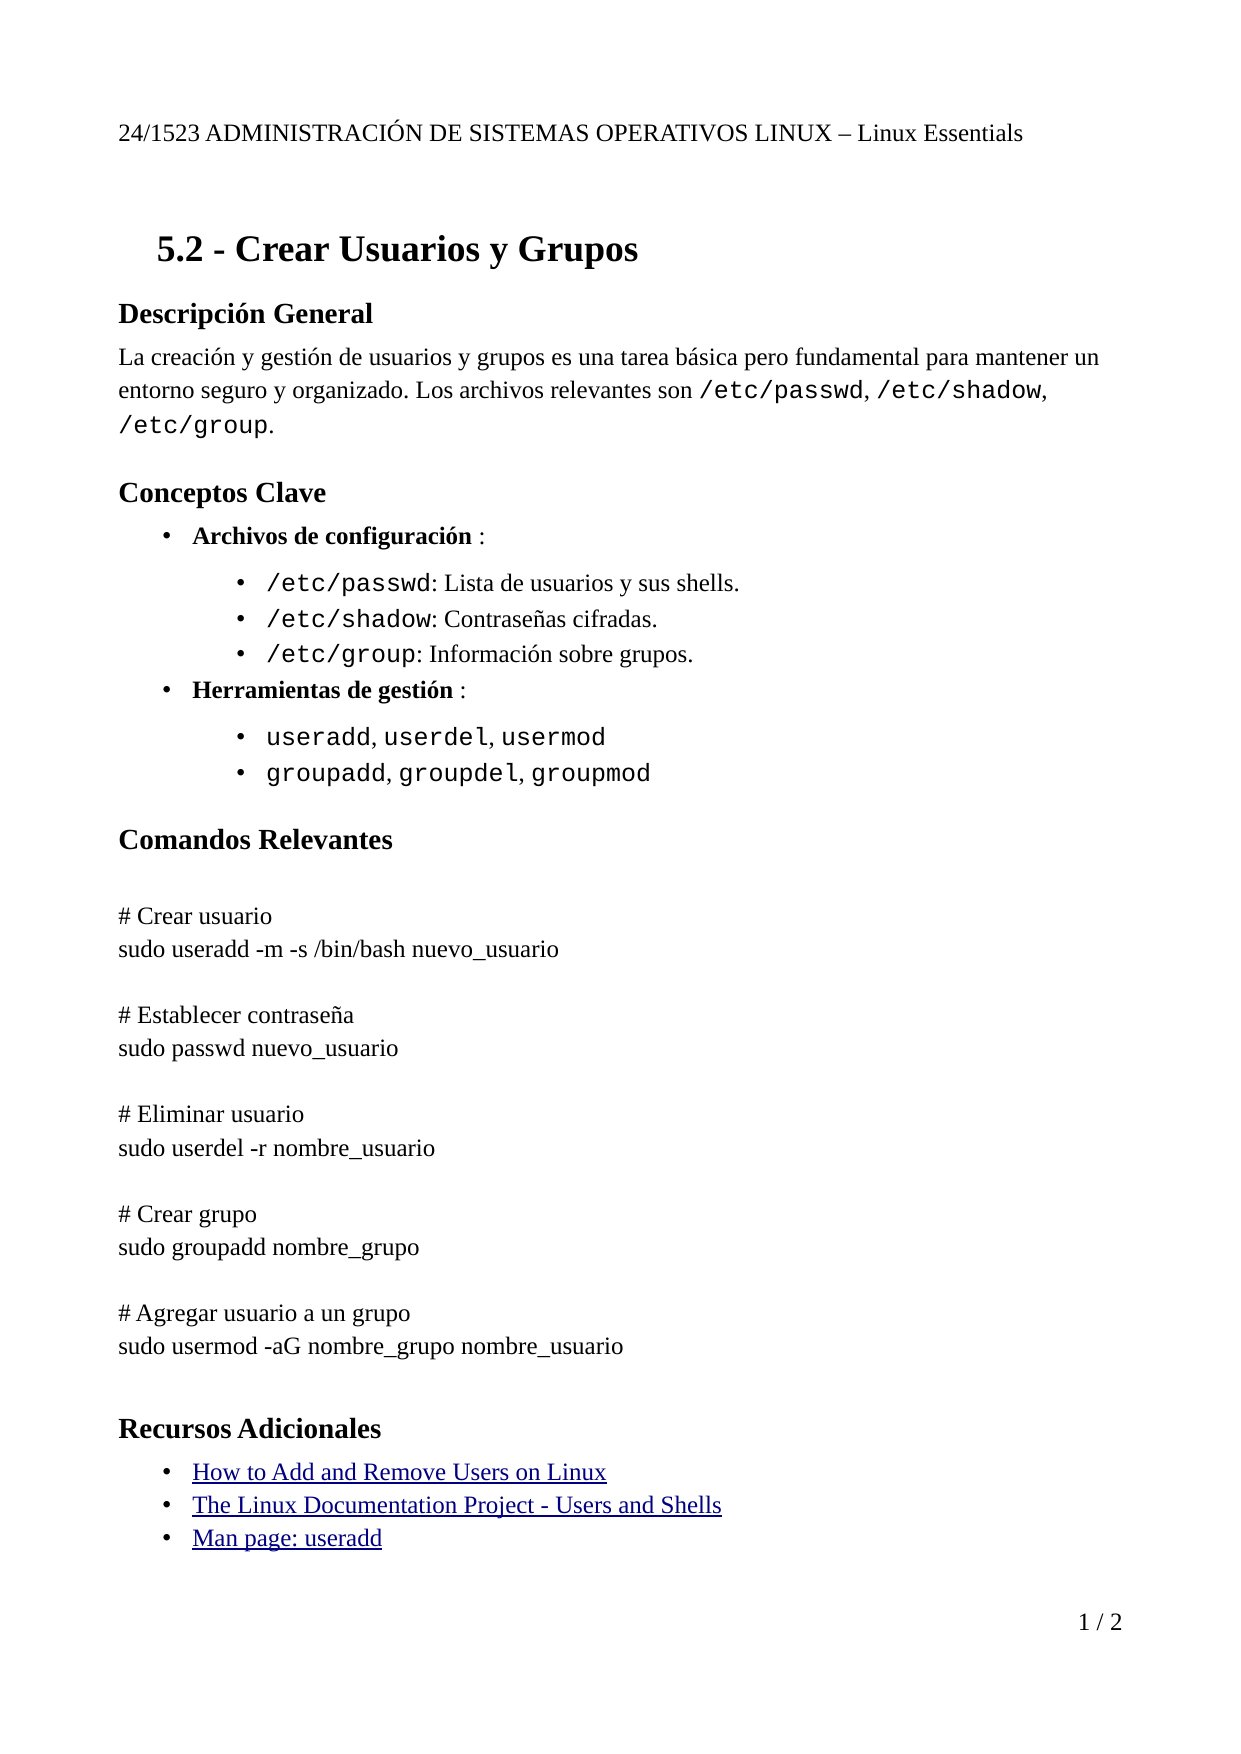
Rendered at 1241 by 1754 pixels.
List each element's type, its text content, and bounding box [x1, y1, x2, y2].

list /etc/group: Información sobre grupos. [236, 639, 1122, 670]
list /etc/shadow: Contraseñas cifradas. [236, 604, 1122, 635]
subtitle Conceptos Clave [118, 475, 1122, 508]
text # Crear usuario [118, 901, 1122, 930]
text # Eliminar usuario [118, 1099, 1122, 1128]
text # Establecer contraseña [118, 1001, 1122, 1029]
text # Agregar usuario a un grupo [118, 1298, 1122, 1326]
text sudo userdel -r nombre_usuario [118, 1133, 1122, 1161]
text La creación y gestión de usuarios y grupos es una tarea básica pero fundamental para mantener un entorno seguro y organizado. Los archivos relevantes son /etc/passwd, /etc/shadow, /etc/group. [118, 342, 1122, 441]
list Archivos de configuración : [162, 521, 1122, 550]
text sudo useradd -m -s /bin/bash nuevo_usuario [118, 934, 1122, 963]
list Herramientas de gestión : [162, 675, 1122, 703]
subtitle Recursos Adicionales [118, 1411, 1122, 1445]
subtitle 📁 5.2 - Crear Usuarios y Grupos [118, 226, 1122, 269]
list useradd, userdel, usermod [236, 722, 1122, 753]
subtitle Comandos Relevantes [118, 822, 1122, 856]
list /etc/passwd: Lista de usuarios y sus shells. [236, 568, 1122, 599]
text # Crear grupo [118, 1199, 1122, 1227]
list The Linux Documentation Project - Users and Shells [162, 1490, 1122, 1519]
list How to Add and Remove Users on Linux [162, 1457, 1122, 1486]
text sudo passwd nuevo_usuario [118, 1033, 1122, 1062]
list Man page: useradd [162, 1523, 1122, 1552]
list groupadd, groupdel, groupmod [236, 758, 1122, 789]
subtitle Descripción General [118, 296, 1122, 330]
text sudo groupadd nombre_grupo [118, 1232, 1122, 1260]
text sudo usermod -aG nombre_grupo nombre_usuario [118, 1331, 1122, 1359]
